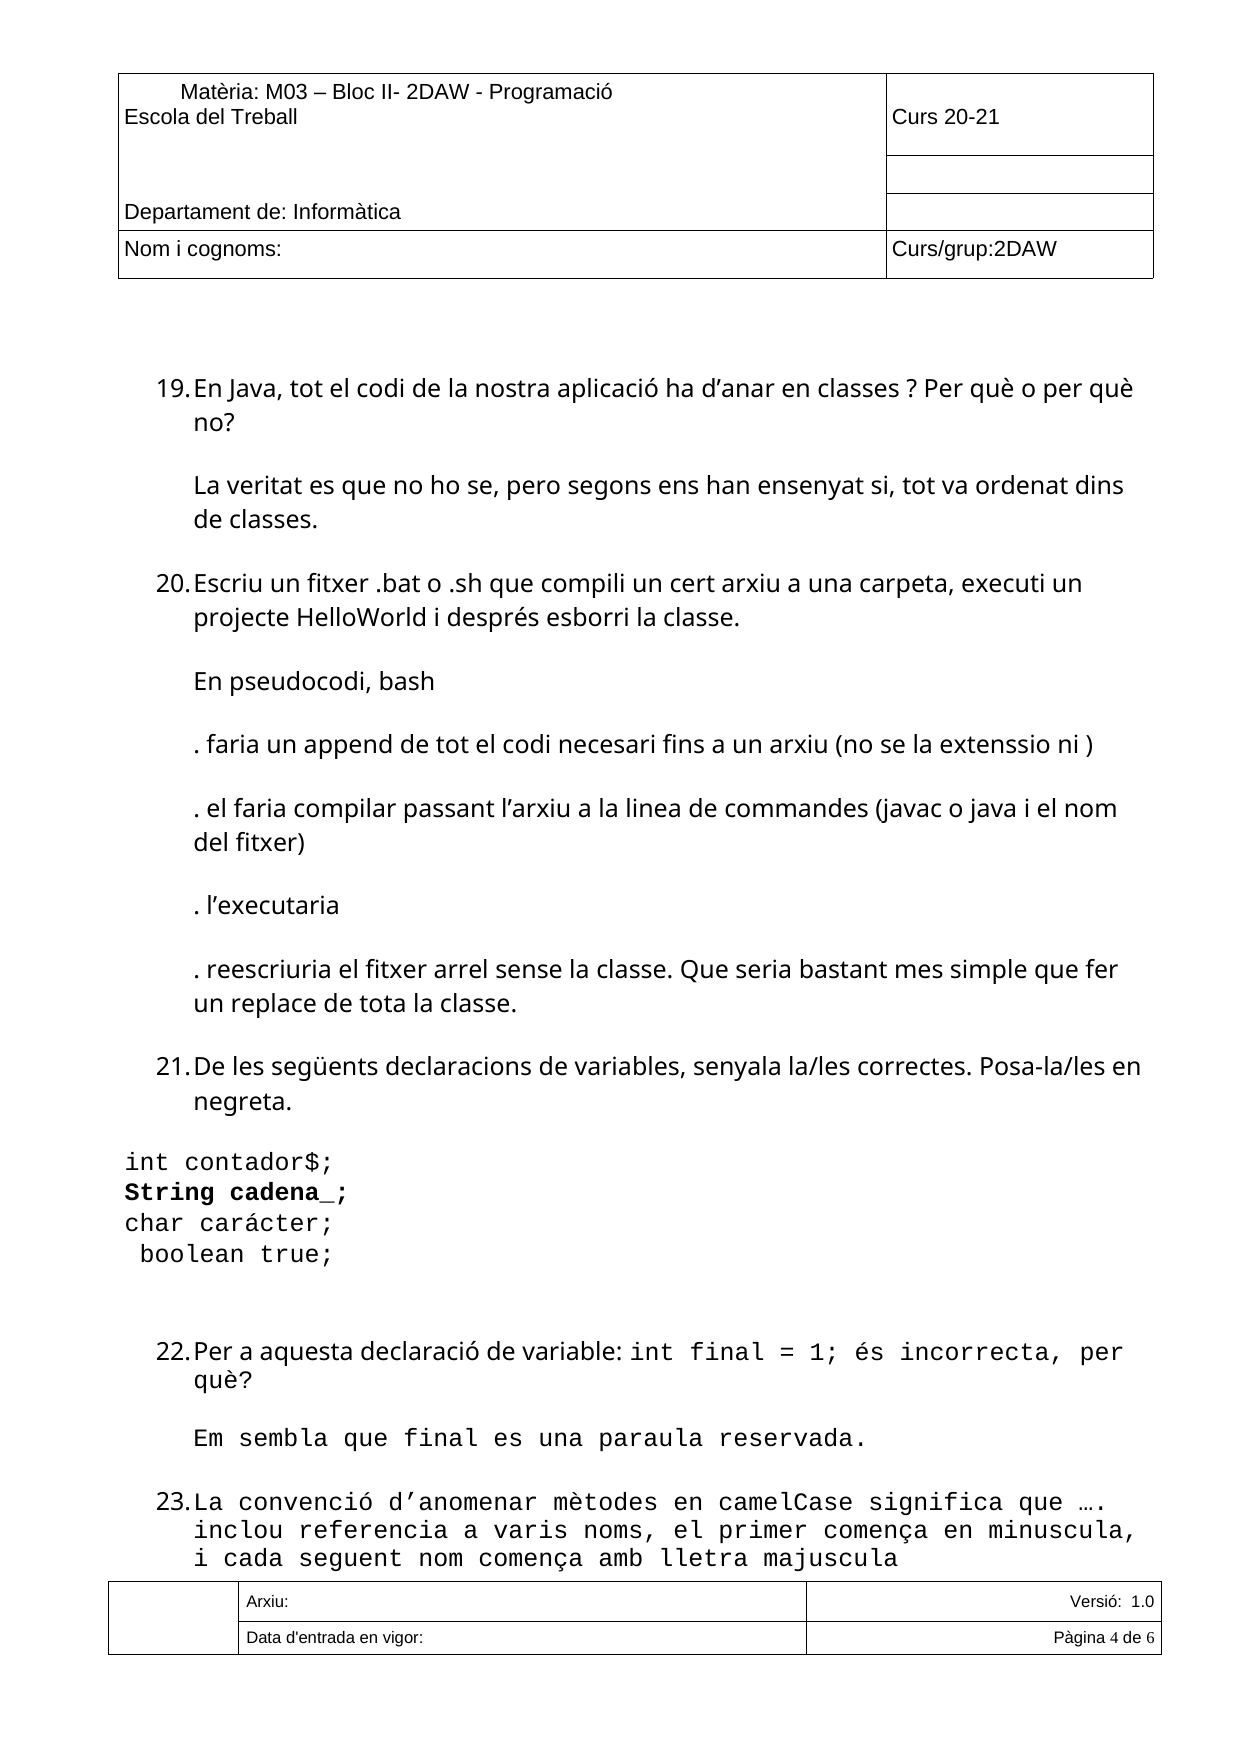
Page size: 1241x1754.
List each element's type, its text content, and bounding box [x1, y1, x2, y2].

list Per a aquesta declaració de variable: int final = 1; és incorrecta, per què? [156, 1333, 1152, 1396]
list . reescriuria el fitxer arrel sense la classe. Que seria bastant mes simple que fer un replace de tota la classe. [156, 951, 1152, 1019]
list Em sembla que final es una paraula reservada. [156, 1426, 1152, 1454]
list . el faria compilar passant l’arxiu a la linea de commandes (javac o java i el nom del fitxer) [156, 790, 1152, 858]
list En pseudocodi, bash [156, 663, 1152, 697]
list . l’executaria [156, 888, 1152, 922]
table_cell String cadena_; [118, 1178, 1048, 1208]
table_cell char carácter; [118, 1208, 1048, 1239]
list Escriu un fitxer .bat o .sh que compili un cert arxiu a una carpeta, executi un projecte HelloWorld i després esborri la classe. [156, 566, 1152, 634]
list La convenció d’anomenar mètodes en camelCase significa que …. inclou referencia a varis noms, el primer comença en minuscula, i cada seguent nom comença amb lletra majuscula [156, 1483, 1152, 1574]
list En Java, tot el codi de la nostra aplicació ha d’anar en classes ? Per què o per què no? [156, 370, 1152, 438]
table_cell boolean true; [118, 1239, 1048, 1270]
list De les següents declaracions de variables, senyala la/les correctes. Posa-la/les en negreta. [156, 1049, 1152, 1117]
list . faria un append de tot el codi necesari fins a un arxiu (no se la extenssio ni ) [156, 727, 1152, 761]
list La veritat es que no ho se, pero segons ens han ensenyat si, tot va ordenat dins de classes. [156, 468, 1152, 536]
table_header int contador$; [118, 1147, 1048, 1177]
